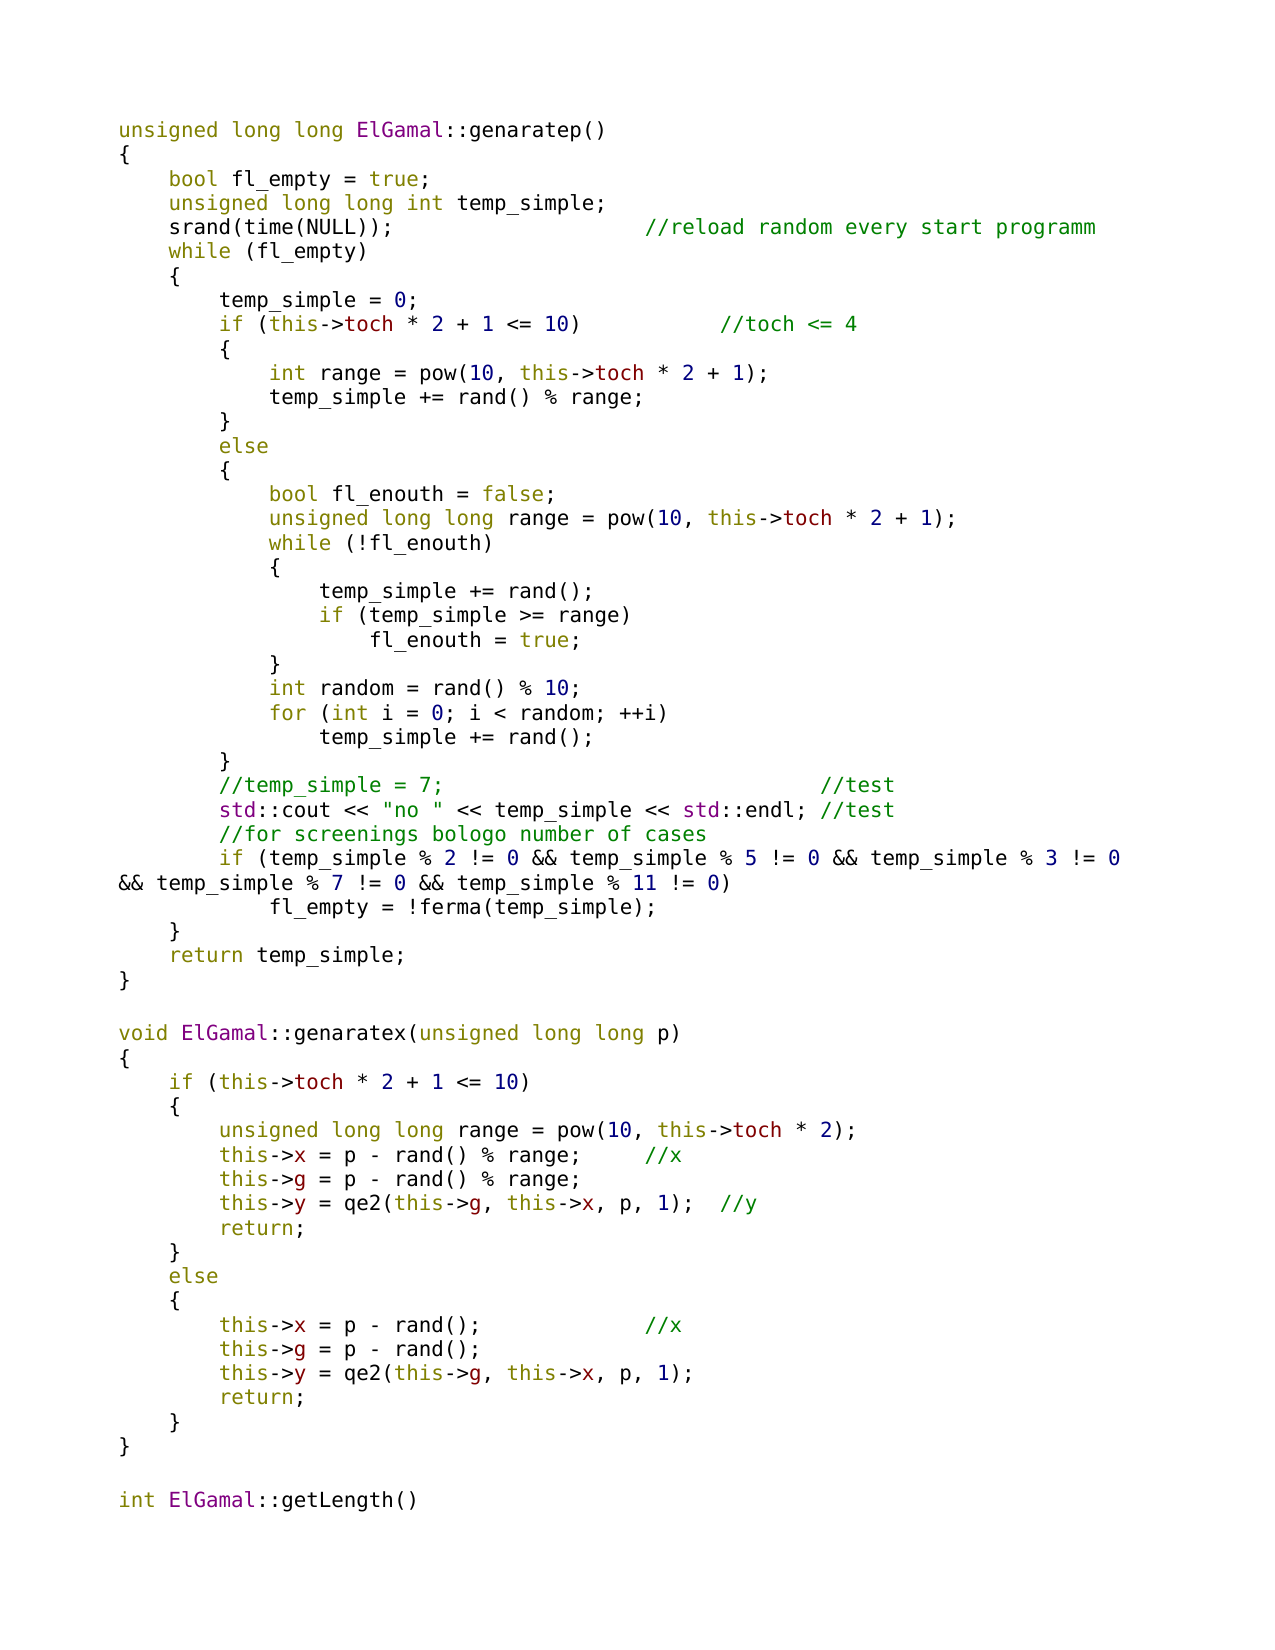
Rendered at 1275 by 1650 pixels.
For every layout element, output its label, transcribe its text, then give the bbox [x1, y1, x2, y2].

text this->g = p - rand(); [118, 1337, 1157, 1361]
text } [118, 1240, 1157, 1264]
text std::cout << "no " << temp_simple << std::endl; //test [118, 798, 1157, 822]
text } [118, 749, 1157, 773]
text void ElGamal::genaratex(unsigned long long p) [118, 1021, 1157, 1046]
text { [118, 142, 1157, 167]
text if (this->toch * 2 + 1 <= 10) [118, 1070, 1157, 1094]
text { [118, 337, 1157, 361]
text { [118, 1288, 1157, 1313]
text this->g = p - rand() % range; [118, 1167, 1157, 1191]
text unsigned long long range = pow(10, this->toch * 2 + 1); [118, 506, 1157, 531]
text int ElGamal::getLength() [118, 1488, 1157, 1512]
text while (!fl_enouth) [118, 531, 1157, 555]
text { [118, 555, 1157, 579]
text this->y = qe2(this->g, this->x, p, 1); //y [118, 1191, 1157, 1216]
text this->y = qe2(this->g, this->x, p, 1); [118, 1361, 1157, 1385]
text temp_simple = 0; [118, 288, 1157, 312]
text return; [118, 1385, 1157, 1410]
text else [118, 1264, 1157, 1288]
text } [118, 968, 1157, 992]
text unsigned long long ElGamal::genaratep() [118, 118, 1157, 142]
text { [118, 458, 1157, 482]
text bool fl_empty = true; [118, 167, 1157, 191]
text for (int i = 0; i < random; ++i) [118, 701, 1157, 725]
text int random = rand() % 10; [118, 676, 1157, 701]
text } [118, 409, 1157, 434]
text fl_empty = !ferma(temp_simple); [118, 895, 1157, 919]
text srand(time(NULL)); //reload random every start programm [118, 215, 1157, 239]
text //temp_simple = 7; //test [118, 773, 1157, 798]
text fl_enouth = true; [118, 628, 1157, 652]
text } [118, 1434, 1157, 1458]
text bool fl_enouth = false; [118, 482, 1157, 506]
text unsigned long long range = pow(10, this->toch * 2); [118, 1118, 1157, 1143]
text temp_simple += rand(); [118, 725, 1157, 749]
text } [118, 919, 1157, 943]
text while (fl_empty) [118, 239, 1157, 264]
text return temp_simple; [118, 943, 1157, 968]
text //for screenings bologo number of cases [118, 822, 1157, 846]
text } [118, 1410, 1157, 1434]
text temp_simple += rand(); [118, 579, 1157, 603]
text int range = pow(10, this->toch * 2 + 1); [118, 361, 1157, 385]
text if (temp_simple >= range) [118, 603, 1157, 628]
text unsigned long long int temp_simple; [118, 191, 1157, 215]
text { [118, 1046, 1157, 1070]
text if (temp_simple % 2 != 0 && temp_simple % 5 != 0 && temp_simple % 3 != 0 && temp_simple % 7 != 0 && temp_simple % 11 != 0) [118, 846, 1157, 895]
text this->x = p - rand(); //x [118, 1313, 1157, 1337]
text if (this->toch * 2 + 1 <= 10) //toch <= 4 [118, 312, 1157, 337]
text temp_simple += rand() % range; [118, 385, 1157, 409]
text this->x = p - rand() % range; //x [118, 1143, 1157, 1167]
text } [118, 652, 1157, 676]
text { [118, 1094, 1157, 1118]
text return; [118, 1216, 1157, 1240]
text { [118, 264, 1157, 288]
text else [118, 434, 1157, 458]
